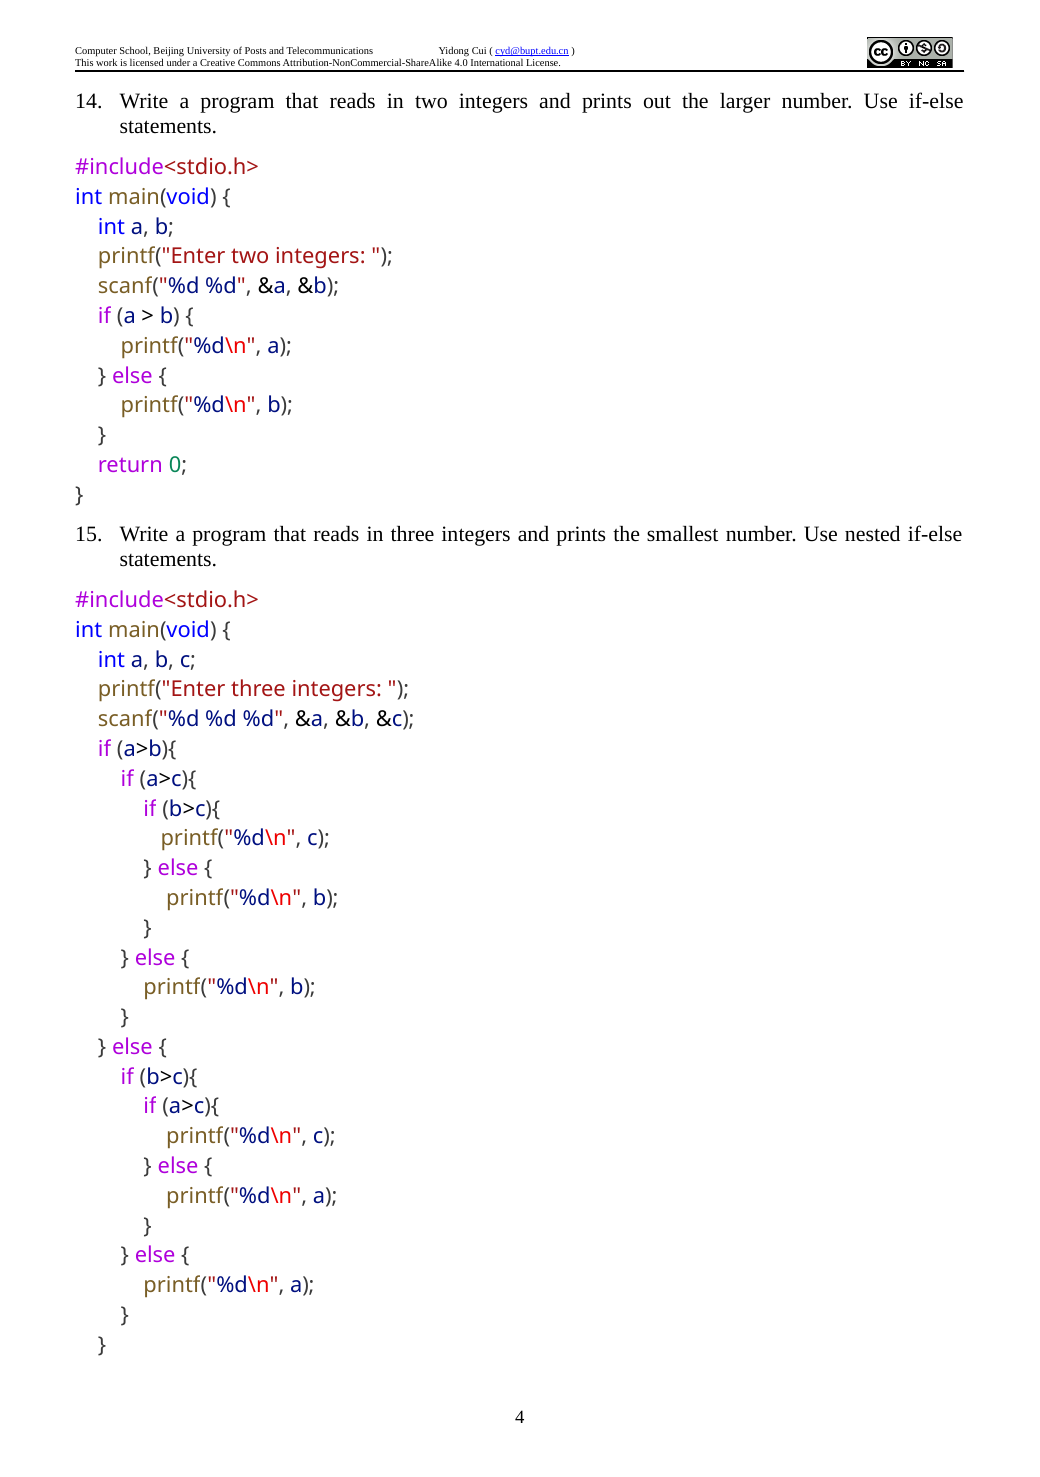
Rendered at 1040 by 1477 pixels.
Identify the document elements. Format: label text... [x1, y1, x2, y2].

picture [867, 37, 953, 68]
text printf("%d\n", a); [75, 330, 964, 359]
text #include<stdio.h> [75, 151, 964, 181]
text scanf("%d %d %d", &a, &b, &c); [75, 703, 964, 733]
text } [75, 1209, 964, 1239]
text int main(void) { [75, 614, 964, 643]
text printf("%d\n", a); [75, 1180, 964, 1209]
text printf("%d\n", c); [75, 1120, 964, 1150]
text } [75, 1299, 964, 1329]
text if (b>c){ [75, 1061, 964, 1090]
text printf("Enter two integers: "); [75, 240, 964, 270]
text } [75, 1001, 964, 1031]
text } [75, 479, 964, 508]
text } else { [75, 941, 964, 971]
text } else { [75, 852, 964, 882]
text } else { [75, 1031, 964, 1061]
text } [75, 912, 964, 941]
text printf("%d\n", b); [75, 882, 964, 912]
text #include<stdio.h> [75, 584, 964, 614]
text int a, b; [75, 211, 964, 240]
text if (a>c){ [75, 763, 964, 792]
text } [75, 419, 964, 449]
text printf("%d\n", b); [75, 389, 964, 419]
text scanf("%d %d", &a, &b); [75, 270, 964, 300]
text if (a > b) { [75, 300, 964, 330]
text } else { [75, 1239, 964, 1269]
text printf("%d\n", b); [75, 971, 964, 1001]
subtitle Write a program that reads in three integers and prints the smallest number. Use nested if-else statements. [75, 521, 964, 571]
text if (a>b){ [75, 733, 964, 763]
text printf("Enter three integers: "); [75, 673, 964, 703]
text if (b>c){ [75, 792, 964, 822]
text printf("%d\n", a); [75, 1269, 964, 1299]
text int main(void) { [75, 181, 964, 211]
text return 0; [75, 449, 964, 479]
text } [75, 1329, 964, 1358]
text int a, b, c; [75, 643, 964, 673]
text if (a>c){ [75, 1090, 964, 1120]
text } else { [75, 359, 964, 389]
text } else { [75, 1150, 964, 1180]
text printf("%d\n", c); [75, 822, 964, 852]
subtitle Write a program that reads in two integers and prints out the larger number. Use if-else statements. [75, 88, 964, 138]
